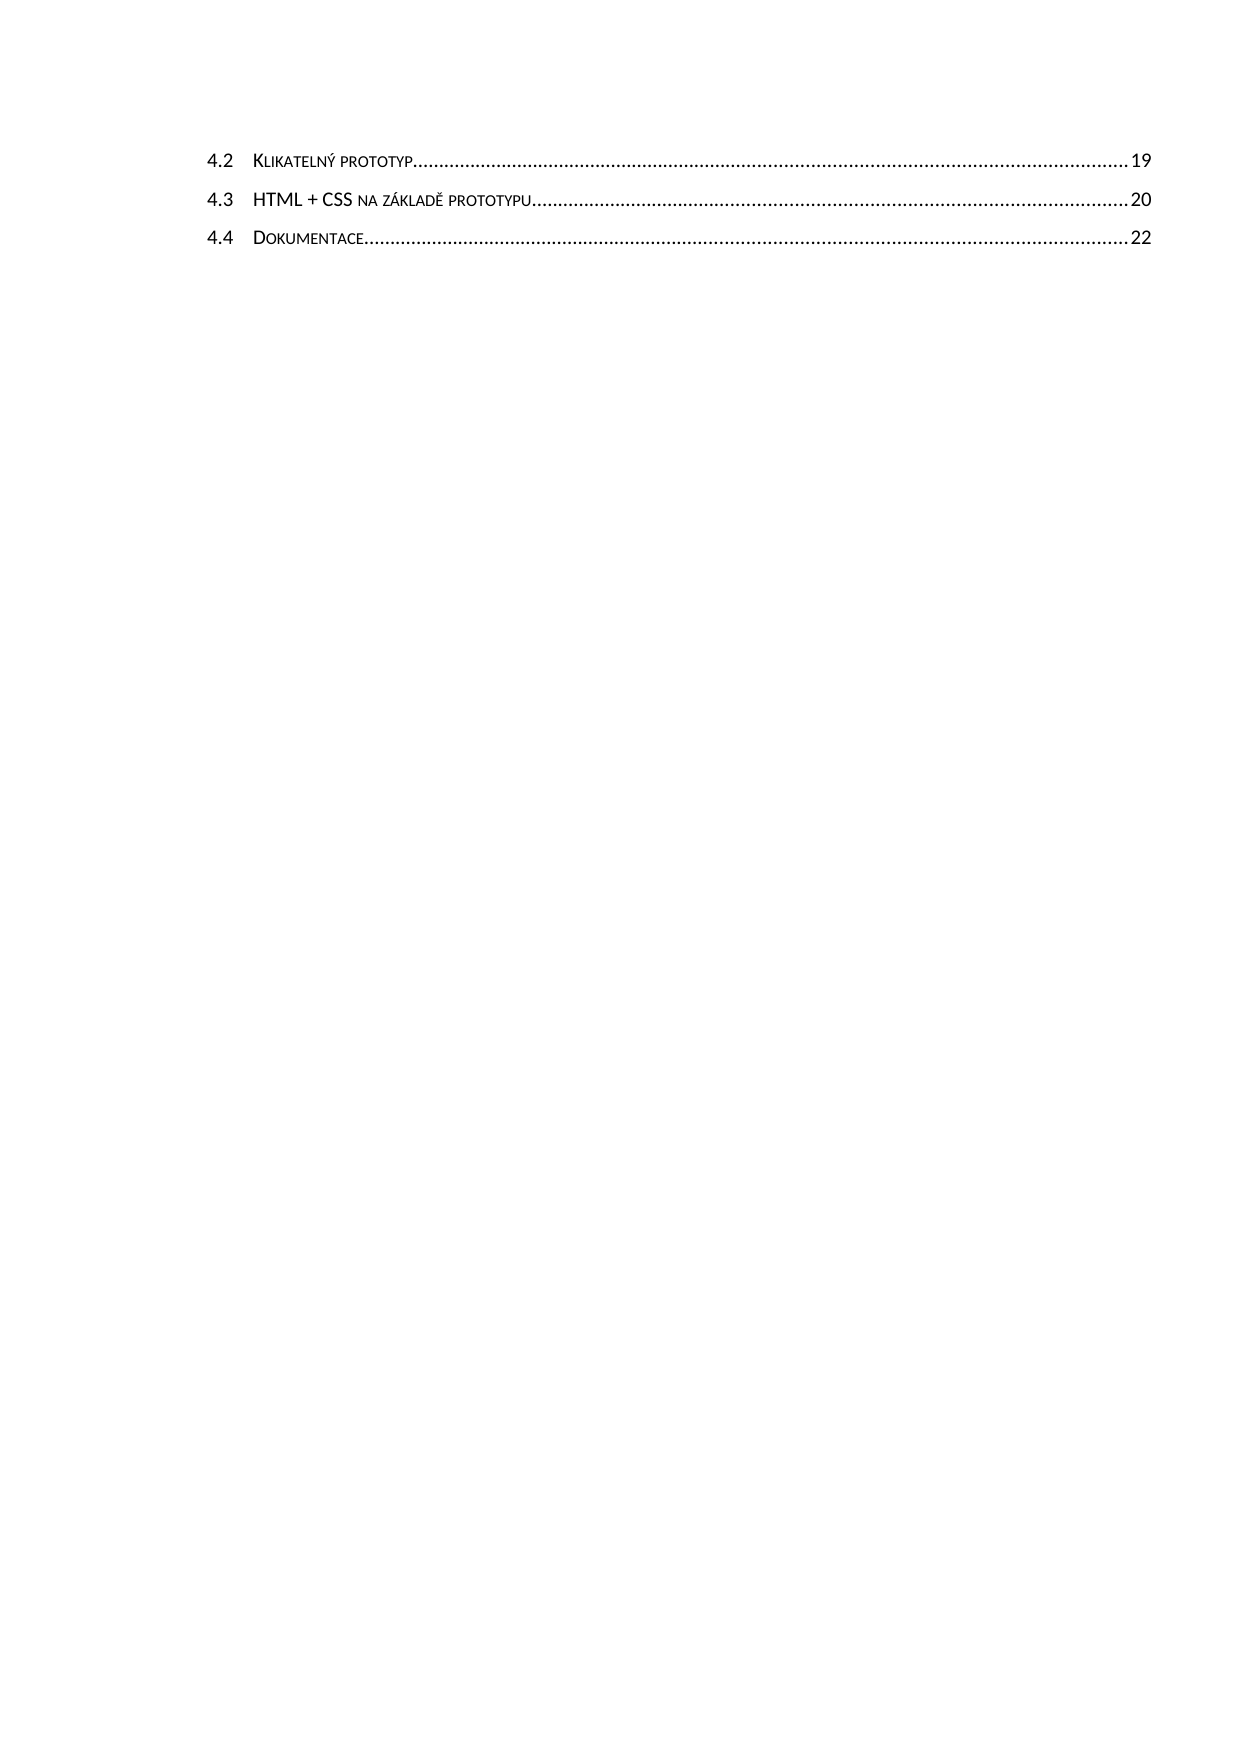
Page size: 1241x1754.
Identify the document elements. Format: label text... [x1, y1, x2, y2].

text 4.2 Klikatelný prototyp 19 [207, 148, 1152, 173]
text 4.4 Dokumentace 22 [207, 224, 1152, 249]
text 4.3 HTML ­+ CSS na základě prototypu 20 [207, 186, 1152, 211]
